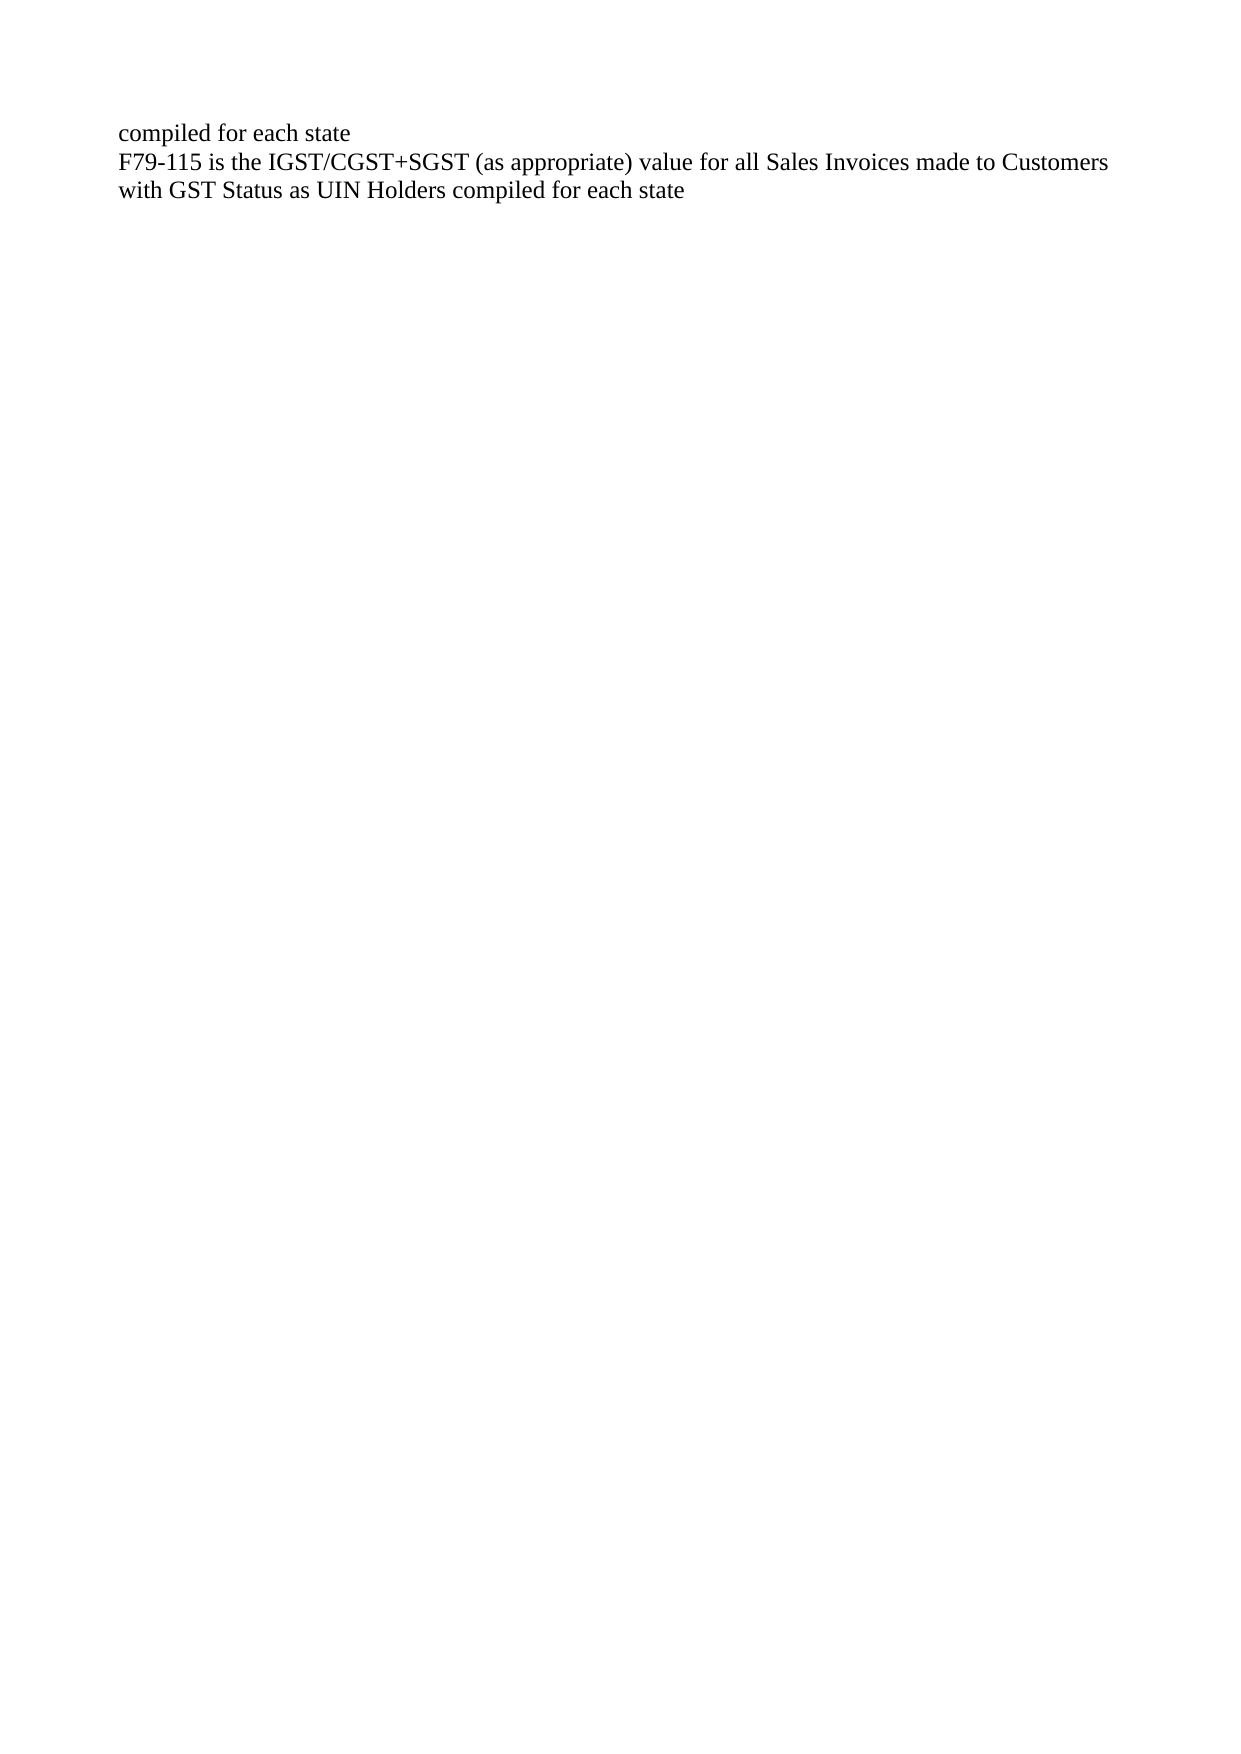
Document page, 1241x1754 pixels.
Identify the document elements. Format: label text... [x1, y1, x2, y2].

text F79-115 is the IGST/CGST+SGST (as appropriate) value for all Sales Invoices made to Customers with GST Status as UIN Holders compiled for each state [118, 147, 1122, 204]
text compiled for each state [118, 118, 1122, 147]
